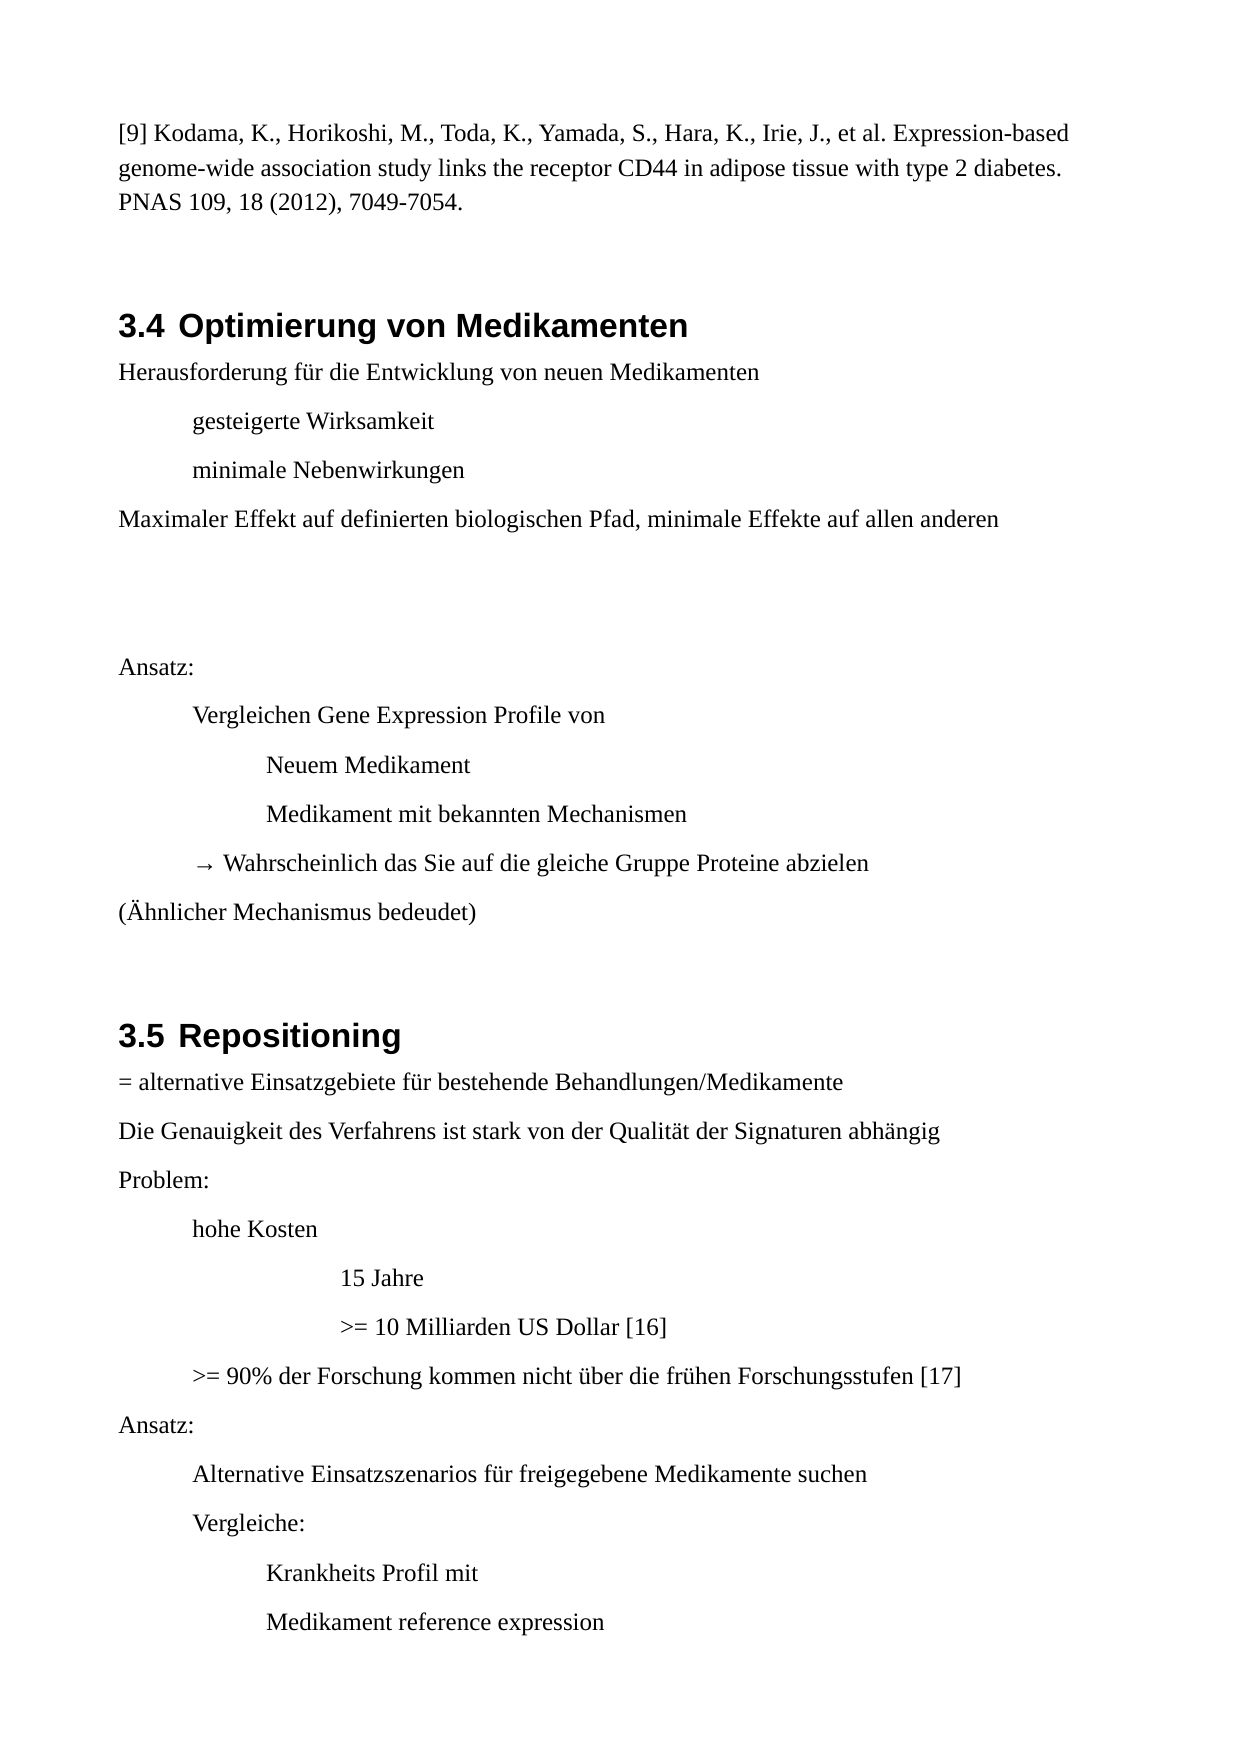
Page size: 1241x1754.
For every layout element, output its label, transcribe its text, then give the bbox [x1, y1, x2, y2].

text Medikament mit bekannten Mechanismen [118, 799, 1122, 827]
subtitle Optimierung von Medikamenten [118, 306, 1122, 345]
text [9] Kodama, K., Horikoshi, M., Toda, K., Yamada, S., Hara, K., Irie, J., et al. Expression-based genome-wide association study links the receptor CD44 in adipose tissue with type 2 diabetes. PNAS 109, 18 (2012), 7049-7054. [118, 118, 1122, 216]
text Vergleichen Gene Expression Profile von [118, 701, 1122, 729]
text Ansatz: [118, 652, 1122, 680]
text Alternative Einsatzszenarios für freigegebene Medikamente suchen [118, 1459, 1122, 1488]
text hohe Kosten [118, 1214, 1122, 1243]
text Problem: [118, 1165, 1122, 1194]
text minimale Nebenwirkungen [118, 455, 1122, 484]
text Maximaler Effekt auf definierten biologischen Pfad, minimale Effekte auf allen anderen [118, 504, 1122, 533]
text Ansatz: [118, 1410, 1122, 1439]
text Die Genauigkeit des Verfahrens ist stark von der Qualität der Signaturen abhängig [118, 1116, 1122, 1145]
text 15 Jahre [118, 1263, 1122, 1292]
text >= 10 Milliarden US Dollar [16] [118, 1312, 1122, 1341]
text Krankheits Profil mit [118, 1558, 1122, 1586]
subtitle Repositioning [118, 1016, 1122, 1054]
text Herausforderung für die Entwicklung von neuen Medikamenten [118, 357, 1122, 386]
text Medikament reference expression [118, 1607, 1122, 1635]
text (Ähnlicher Mechanismus bedeudet) [118, 897, 1122, 926]
text Neuem Medikament [118, 750, 1122, 778]
text → Wahrscheinlich das Sie auf die gleiche Gruppe Proteine abzielen [118, 848, 1122, 877]
text gesteigerte Wirksamkeit [118, 406, 1122, 435]
text >= 90% der Forschung kommen nicht über die frühen Forschungsstufen [17] [118, 1361, 1122, 1390]
text = alternative Einsatzgebiete für bestehende Behandlungen/Medikamente [118, 1067, 1122, 1096]
text Vergleiche: [118, 1508, 1122, 1537]
